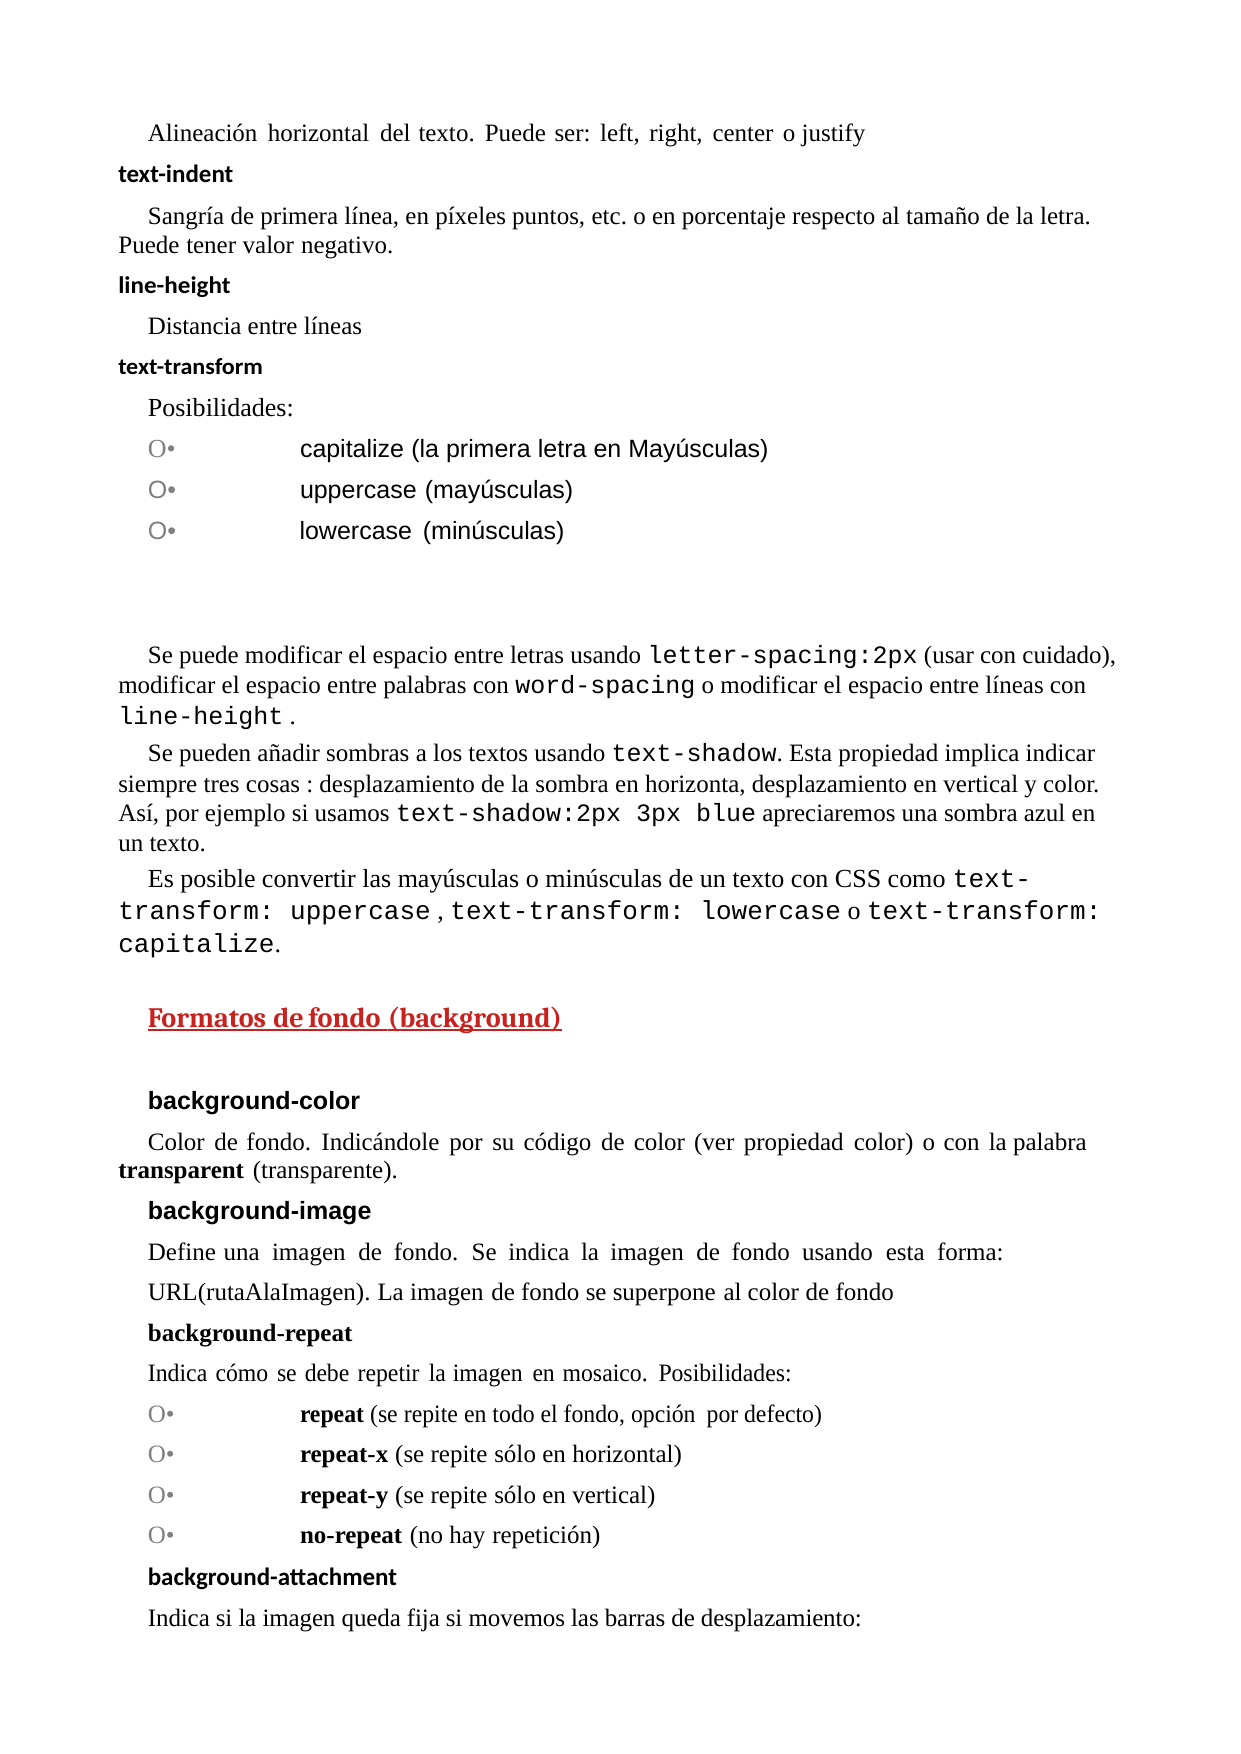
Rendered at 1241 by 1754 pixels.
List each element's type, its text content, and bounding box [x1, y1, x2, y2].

text Color de fondo. Indicándole por su código de color (ver propiedad color) o con la palabra transparent (transparente). [118, 1127, 1122, 1184]
text O• uppercase (mayúsculas) [118, 475, 1122, 504]
text Es posible convertir las mayúsculas o minúsculas de un texto con CSS como text-transform: uppercase , text-transform: lowercase o text-transform: capitalize. [118, 863, 1122, 960]
text background-repeat [118, 1318, 1122, 1346]
text O• repeat (se repite en todo el fondo, opción por defecto) [118, 1399, 1122, 1427]
text Sangría de primera línea, en píxeles puntos, etc. o en porcentaje respecto al tamaño de la letra. Puede tener valor negativo. [118, 201, 1122, 258]
text O• repeat-x (se repite sólo en horizontal) [118, 1439, 1122, 1468]
text O• capitalize (la primera letra en Mayúsculas) [118, 433, 1122, 463]
text background-attachment [118, 1561, 1122, 1591]
text Alineación horizontal del texto. Puede ser: left, right, center o justify [118, 118, 1122, 147]
text background-image [118, 1196, 1122, 1225]
text O• repeat-y (se repite sólo en vertical) [118, 1480, 1122, 1508]
text Distancia entre líneas [118, 311, 1122, 340]
text Posibilidades: [118, 392, 1122, 422]
text Se pueden añadir sombras a los textos usando text-shadow. Esta propiedad implica indicar siempre tres cosas : desplazamiento de la sombra en horizonta, desplazamiento en vertical y color. Así, por ejemplo si usamos text-shadow:2px 3px blue apreciaremos una sombra azul en un texto. [118, 738, 1122, 857]
text background-color [118, 1086, 1122, 1115]
text Indica cómo se debe repetir la imagen en mosaico. Posibilidades: [118, 1358, 1122, 1387]
subtitle Formatos de fondo (background) [118, 1002, 1122, 1034]
text Se puede modificar el espacio entre letras usando letter-spacing:2px (usar con cuidado), modificar el espacio entre palabras con word-spacing o modificar el espacio entre líneas con line-height . [118, 640, 1122, 732]
text O• no-repeat (no hay repetición) [118, 1520, 1122, 1549]
text O• lowercase (minúsculas) [118, 516, 1122, 544]
text Define una imagen de fondo. Se indica la imagen de fondo usando esta forma: [118, 1237, 1122, 1265]
text line-height [118, 270, 1122, 299]
text URL(rutaAlaImagen). La imagen de fondo se superpone al color de fondo [118, 1277, 1122, 1306]
text text-indent [118, 159, 1122, 189]
text Indica si la imagen queda fija si movemos las barras de desplazamiento: [118, 1603, 1122, 1632]
text text-transform [118, 352, 1122, 380]
